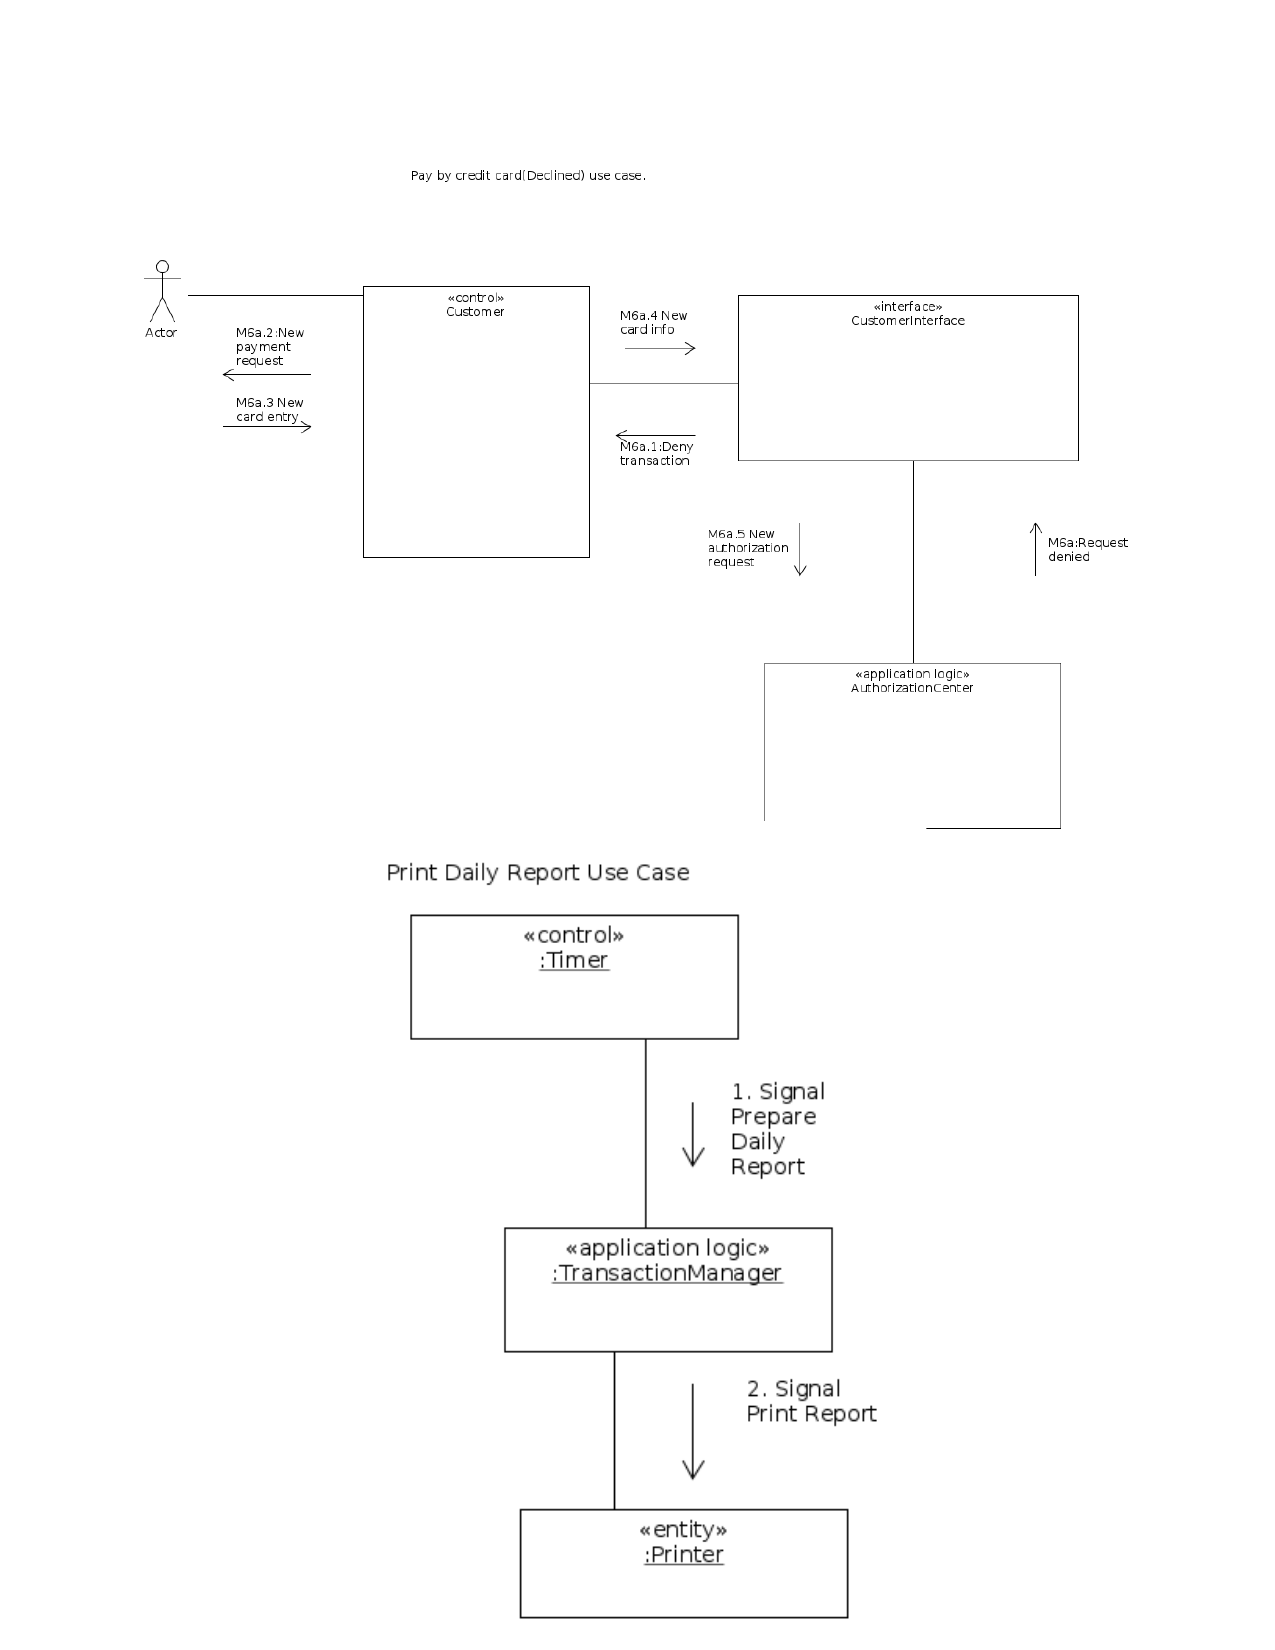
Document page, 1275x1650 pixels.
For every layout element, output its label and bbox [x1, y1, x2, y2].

picture [118, 146, 1157, 1650]
